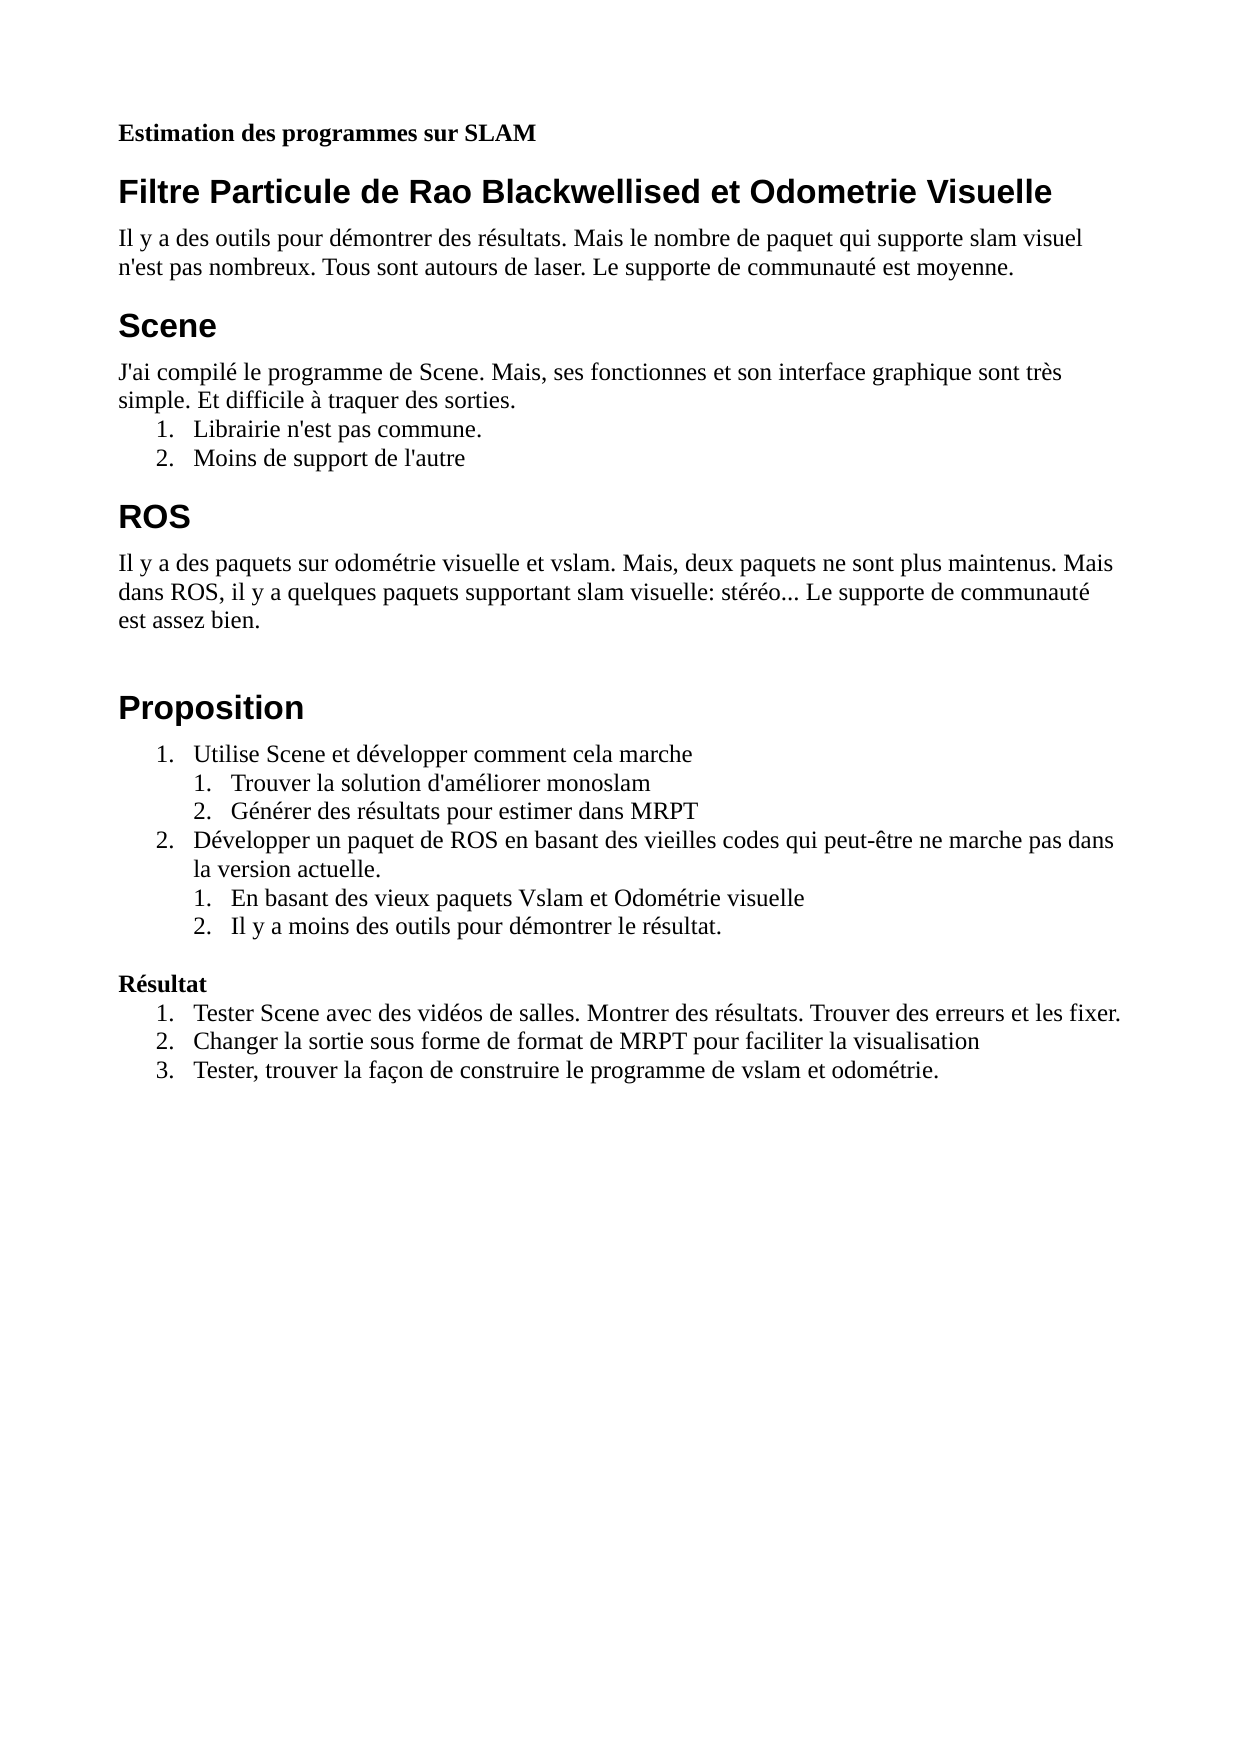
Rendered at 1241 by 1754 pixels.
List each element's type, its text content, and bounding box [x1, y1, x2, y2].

list Changer la sortie sous forme de format de MRPT pour faciliter la visualisation [156, 1026, 1122, 1055]
text J'ai compilé le programme de Scene. Mais, ses fonctionnes et son interface graphique sont très simple. Et difficile à traquer des sorties. [118, 357, 1122, 414]
subtitle Proposition [118, 688, 1122, 726]
text Estimation des programmes sur SLAM [118, 118, 1122, 147]
list Il y a moins des outils pour démontrer le résultat. [193, 911, 1122, 940]
list Tester Scene avec des vidéos de salles. Montrer des résultats. Trouver des erreurs et les fixer. [156, 998, 1122, 1026]
list Utilise Scene et développer comment cela marche [156, 739, 1122, 768]
subtitle Scene [118, 306, 1122, 344]
text Résultat [118, 969, 1122, 998]
list En basant des vieux paquets Vslam et Odométrie visuelle [193, 883, 1122, 911]
subtitle Filtre Particule de Rao Blackwellised et Odometrie Visuelle [118, 172, 1122, 211]
list Librairie n'est pas commune. [156, 414, 1122, 443]
list Développer un paquet de ROS en basant des vieilles codes qui peut-être ne marche pas dans la version actuelle. [156, 825, 1122, 883]
list Générer des résultats pour estimer dans MRPT [193, 796, 1122, 825]
list Trouver la solution d'améliorer monoslam [193, 768, 1122, 796]
subtitle ROS [118, 497, 1122, 535]
text Il y a des paquets sur odométrie visuelle et vslam. Mais, deux paquets ne sont plus maintenus. Mais dans ROS, il y a quelques paquets supportant slam visuelle: stéréo... Le supporte de communauté est assez bien. [118, 548, 1122, 634]
list Tester, trouver la façon de construire le programme de vslam et odométrie. [156, 1055, 1122, 1084]
text Il y a des outils pour démontrer des résultats. Mais le nombre de paquet qui supporte slam visuel n'est pas nombreux. Tous sont autours de laser. Le supporte de communauté est moyenne. [118, 223, 1122, 281]
list Moins de support de l'autre [156, 443, 1122, 472]
